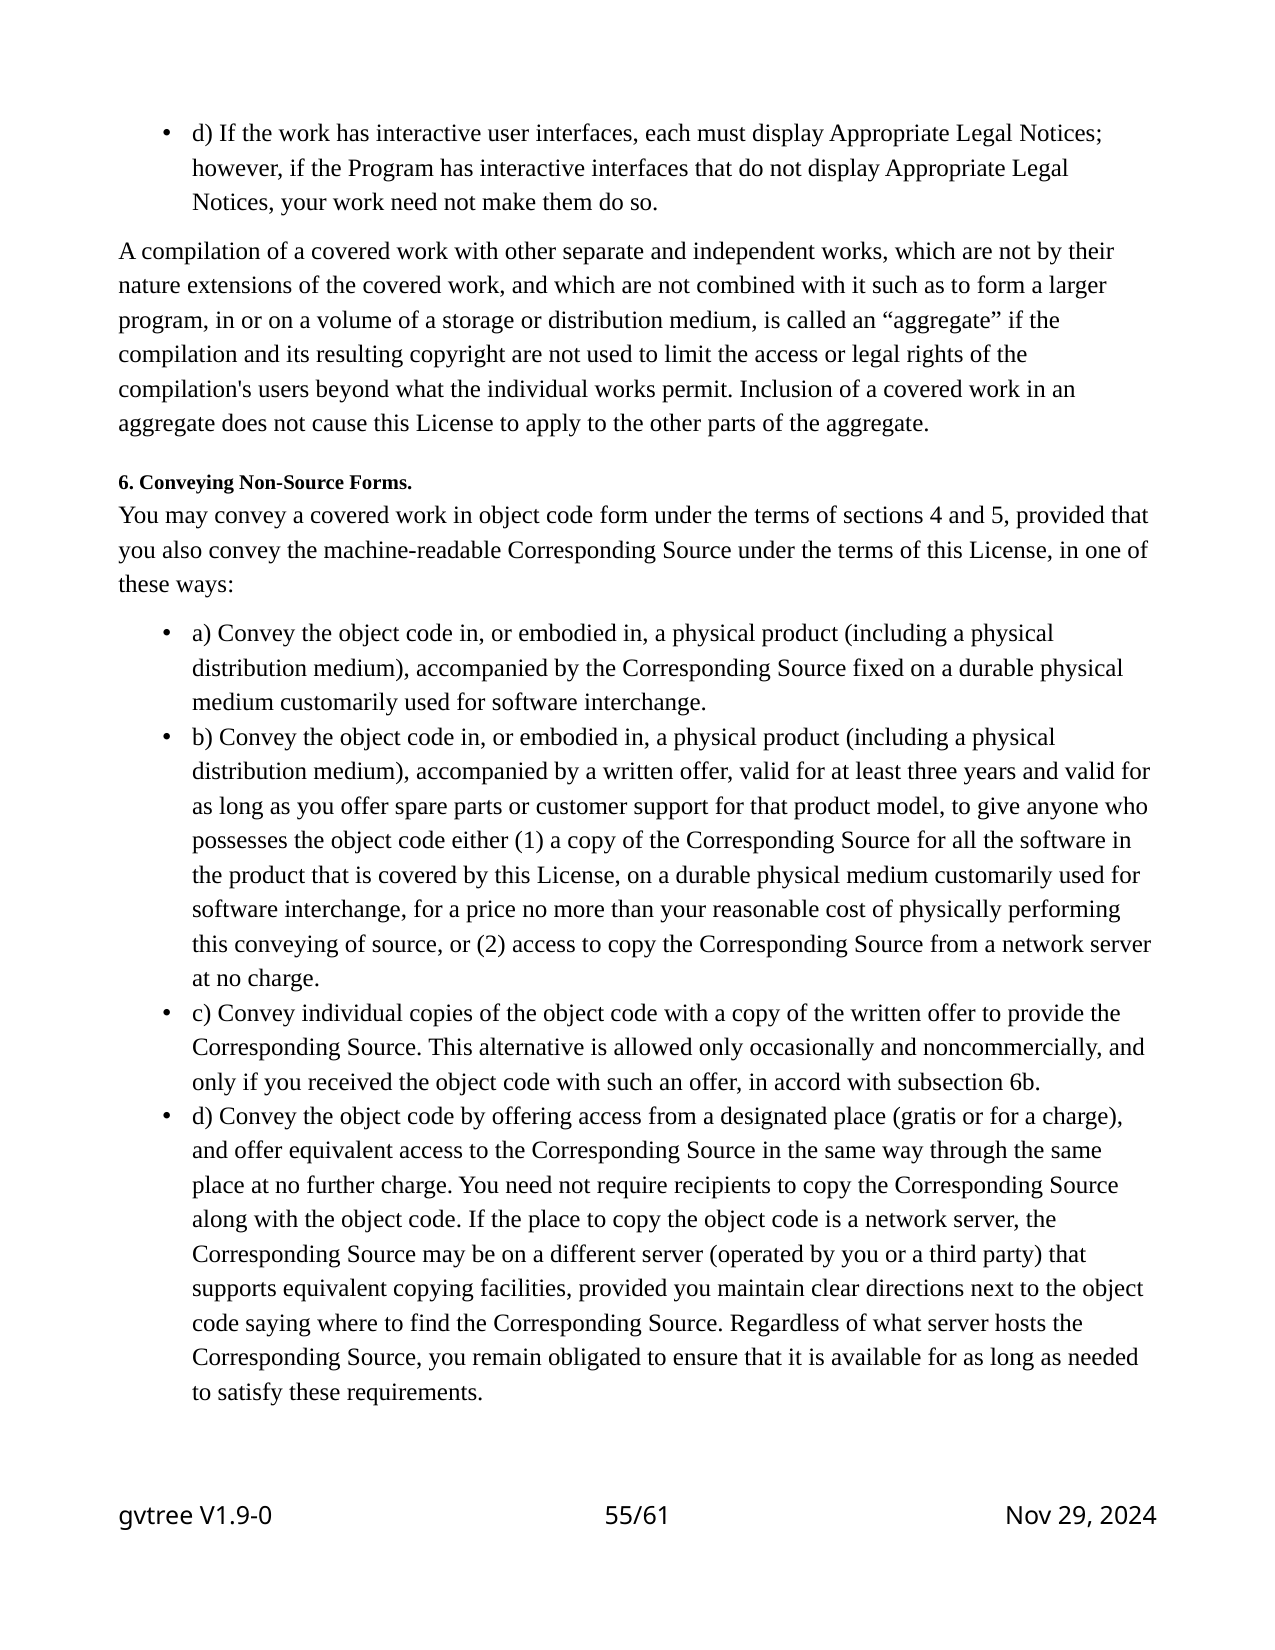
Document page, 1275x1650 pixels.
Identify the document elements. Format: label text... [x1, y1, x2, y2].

subtitle 6. Conveying Non-Source Forms. [118, 470, 1157, 494]
text A compilation of a covered work with other separate and independent works, which are not by their nature extensions of the covered work, and which are not combined with it such as to form a larger program, in or on a volume of a storage or distribution medium, is called an “aggregate” if the compilation and its resulting copyright are not used to limit the access or legal rights of the compilation's users beyond what the individual works permit. Inclusion of a covered work in an aggregate does not cause this License to apply to the other parts of the aggregate. [118, 236, 1157, 437]
text You may convey a covered work in object code form under the terms of sections 4 and 5, provided that you also convey the machine-readable Corresponding Source under the terms of this License, in one of these ways: [118, 500, 1157, 598]
list b) Convey the object code in, or embodied in, a physical product (including a physical distribution medium), accompanied by a written offer, valid for at least three years and valid for as long as you offer spare parts or customer support for that product model, to give anyone who possesses the object code either (1) a copy of the Corresponding Source for all the software in the product that is covered by this License, on a durable physical medium customarily used for software interchange, for a price no more than your reasonable cost of physically performing this conveying of source, or (2) access to copy the Corresponding Source from a network server at no charge. [162, 722, 1157, 992]
list c) Convey individual copies of the object code with a copy of the written offer to provide the Corresponding Source. This alternative is allowed only occasionally and noncommercially, and only if you received the object code with such an offer, in accord with subsection 6b. [162, 998, 1157, 1095]
list d) If the work has interactive user interfaces, each must display Appropriate Legal Notices; however, if the Program has interactive interfaces that do not display Appropriate Legal Notices, your work need not make them do so. [162, 118, 1157, 216]
list d) Convey the object code by offering access from a designated place (gratis or for a charge), and offer equivalent access to the Corresponding Source in the same way through the same place at no further charge. You need not require recipients to copy the Corresponding Source along with the object code. If the place to copy the object code is a network server, the Corresponding Source may be on a different server (operated by you or a third party) that supports equivalent copying facilities, provided you maintain clear directions next to the object code saying where to find the Corresponding Source. Regardless of what server hosts the Corresponding Source, you remain obligated to ensure that it is available for as long as needed to satisfy these requirements. [162, 1101, 1157, 1406]
list a) Convey the object code in, or embodied in, a physical product (including a physical distribution medium), accompanied by the Corresponding Source fixed on a durable physical medium customarily used for software interchange. [162, 618, 1157, 716]
